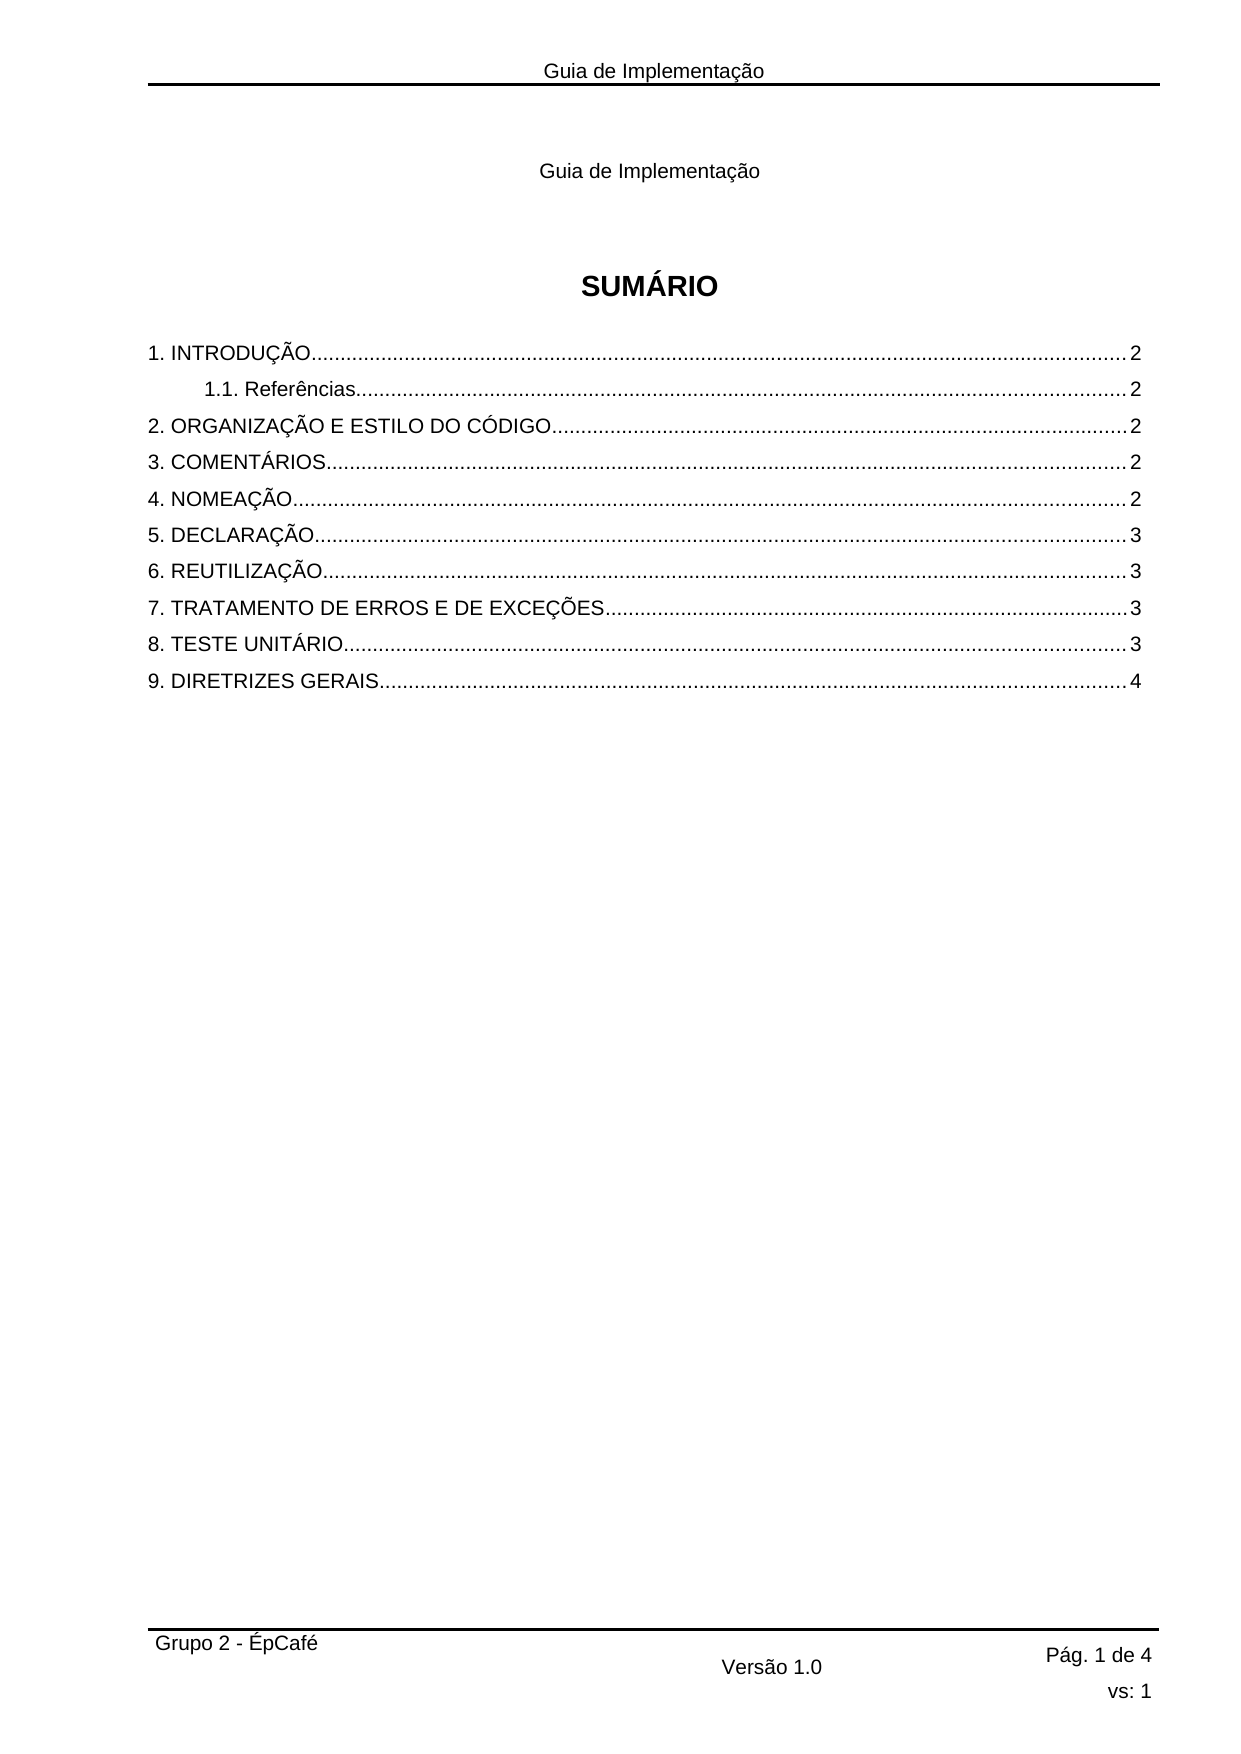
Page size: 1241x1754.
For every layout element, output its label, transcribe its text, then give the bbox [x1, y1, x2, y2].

text 1. Introdução 2 [148, 341, 1152, 364]
title SUMÁRIO [148, 269, 1152, 303]
text 2. Organização e Estilo do Código 2 [148, 413, 1152, 437]
text 8. teste unitário 3 [148, 632, 1152, 656]
text Guia de Implementação [148, 159, 1152, 183]
text 5. Declaração 3 [148, 523, 1152, 547]
text 7. Tratamento de Erros e de Exceções 3 [148, 596, 1152, 620]
text 6. Reutilização 3 [148, 559, 1152, 583]
text 1.1. Referências 2 [204, 377, 1152, 401]
text 3. Comentários 2 [148, 450, 1152, 474]
text 4. Nomeação 2 [148, 486, 1152, 510]
text 9. Diretrizes Gerais 4 [148, 669, 1152, 693]
